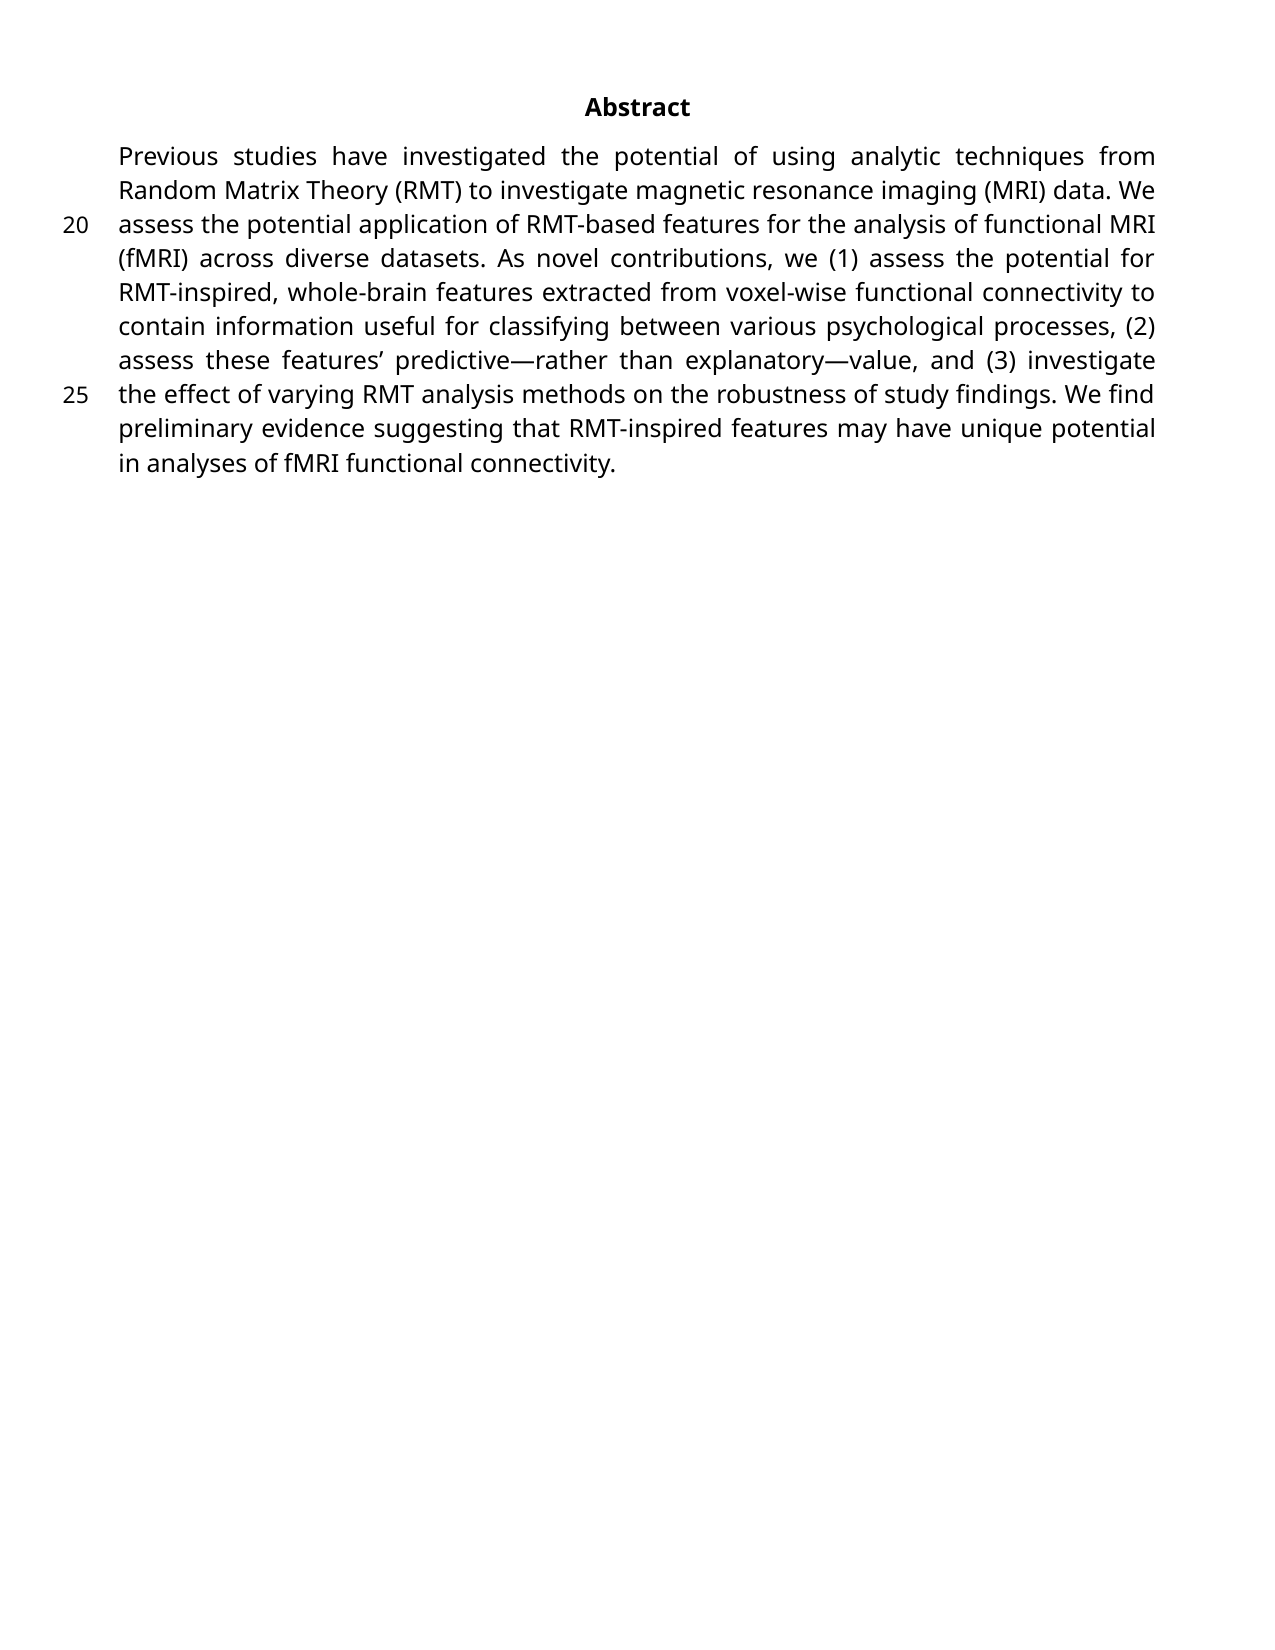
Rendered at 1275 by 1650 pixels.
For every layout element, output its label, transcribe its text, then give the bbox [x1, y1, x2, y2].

subtitle Abstract [118, 90, 1157, 124]
text Previous studies have investigated the potential of using analytic techniques from Random Matrix Theory (RMT) to investigate magnetic resonance imaging (MRI) data. We assess the potential application of RMT-based features for the analysis of functional MRI (fMRI) across diverse datasets. As novel contributions, we (1) assess the potential for RMT-inspired, whole-brain features extracted from voxel-wise functional connectivity to contain information useful for classifying between various psychological processes, (2) assess these features’ predictive—rather than explanatory—value, and (3) investigate the effect of varying RMT analysis methods on the robustness of study findings. We find preliminary evidence suggesting that RMT-inspired features may have unique potential in analyses of fMRI functional connectivity. [118, 139, 1157, 479]
